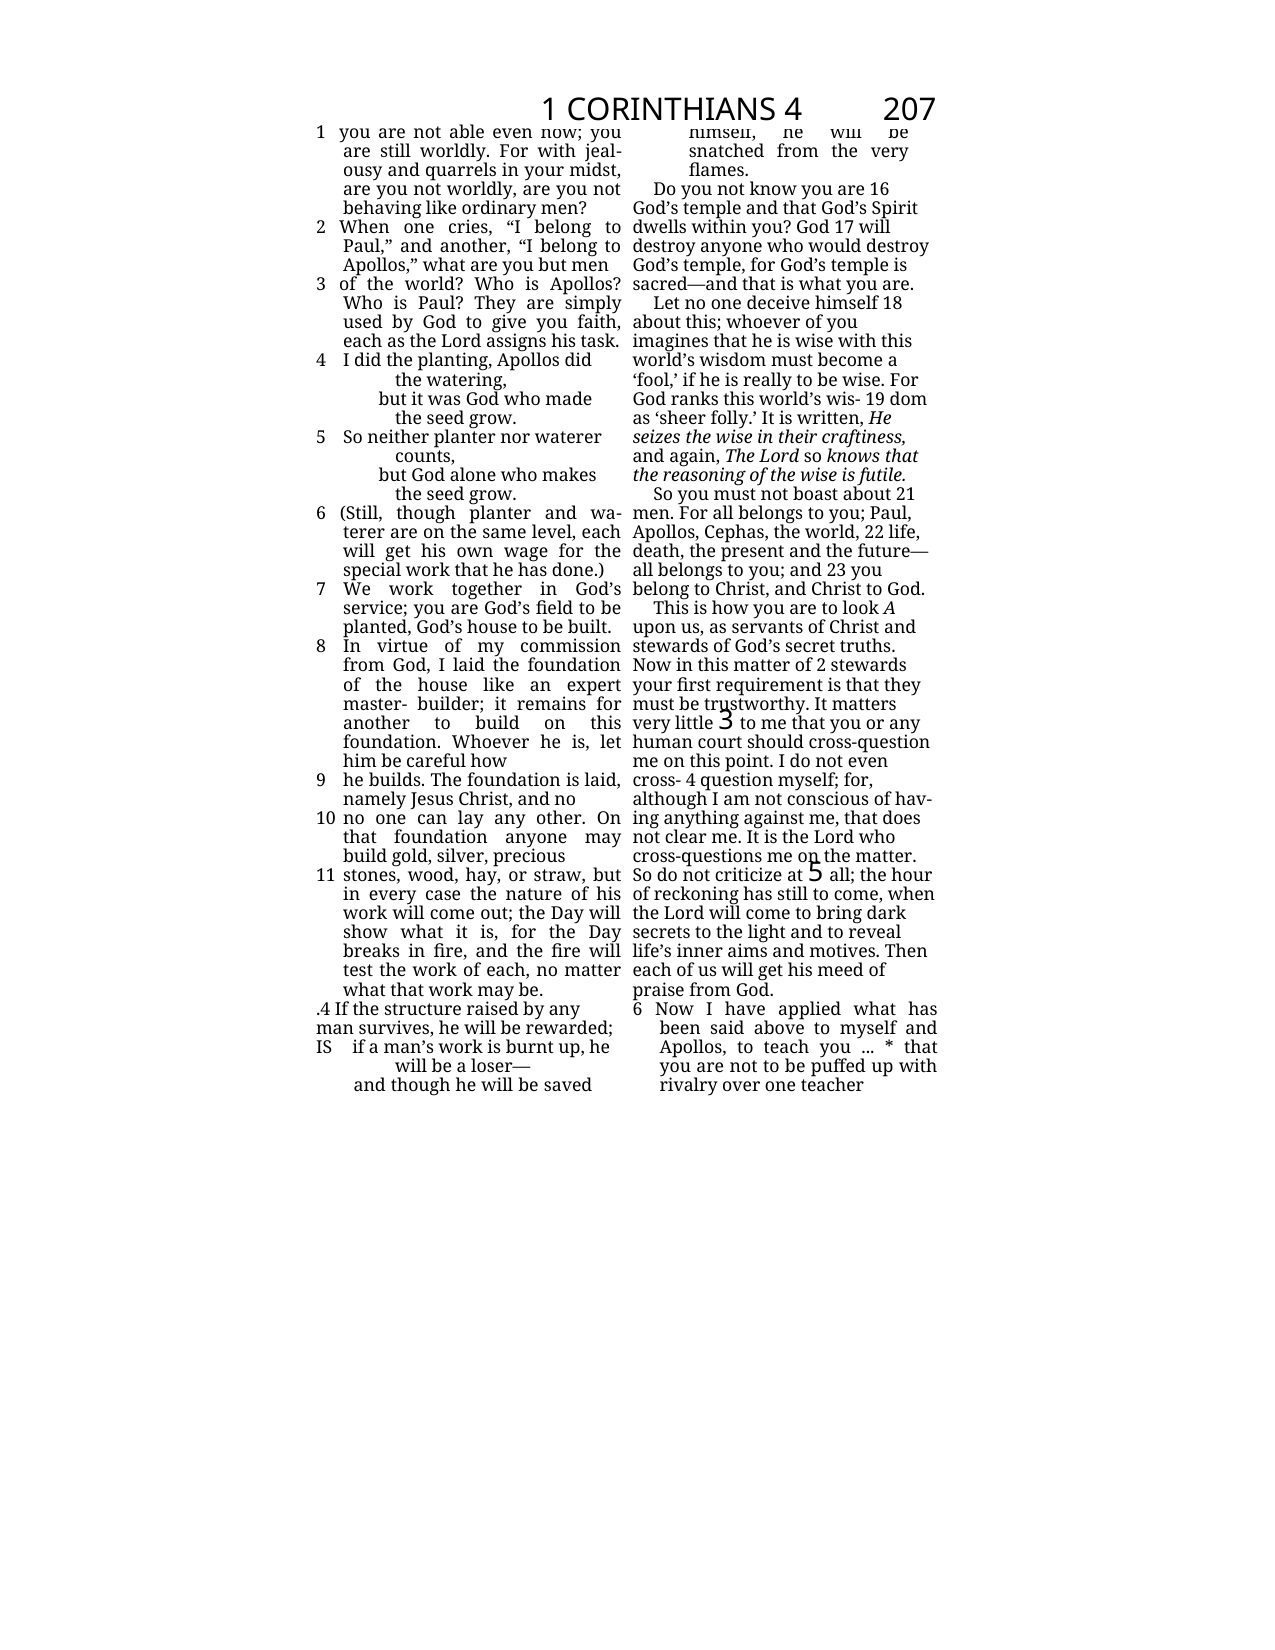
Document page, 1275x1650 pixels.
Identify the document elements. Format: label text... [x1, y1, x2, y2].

list of the world? Who is Apollos? Who is Paul? They are simply used by God to give you faith, each as the Lord assigns his task. [316, 275, 622, 352]
list I did the planting, Apollos did [316, 352, 622, 371]
text .4 If the structure raised by any man survives, he will be rewarded; [316, 1000, 622, 1038]
text So you must not boast about 21 men. For all belongs to you; Paul, Apollos, Cephas, the world, 22 life, death, the present and the future—all belongs to you; and 23 you belong to Christ, and Christ to God. [632, 485, 938, 599]
text Let no one deceive himself 18 about this; whoever of you imagines that he is wise with this world’s wisdom must become a ‘fool,’ if he is really to be wise. For God ranks this world’s wis- 19 dom as ‘sheer folly.’ It is writ­ten, He seizes the wise in their craftiness, and again, The Lord so knows that the reasoning of the wise is futile. [632, 294, 938, 485]
text himself, he will be snatched from the very flames. [670, 129, 909, 180]
list So neither planter nor waterer [316, 428, 622, 447]
text the watering, [395, 371, 622, 390]
list Now I have applied what has been said above to myself and Apollos, to teach you ... * that you are not to be puffed up with rivalry over one teacher [632, 1000, 938, 1095]
list you are not able even now; you are still worldly. For with jeal­ousy and quarrels in your midst, are you not worldly, are you not behaving like ordinary men? [316, 123, 622, 218]
text counts, [395, 447, 622, 466]
text IS if a man’s work is burnt up, he will be a loser— [316, 1038, 622, 1076]
text This is how you are to look A upon us, as servants of Christ and stewards of God’s secret truths. Now in this matter of 2 stewards your first requirement is that they must be trust­worthy. It matters very little 3 to me that you or any human court should cross-question me on this point. I do not even cross- 4 question myself; for, although I am not conscious of hav­ing anything against me, that does not clear me. It is the Lord who cross-questions me on the matter. So do not criticize at 5 all; the hour of reckoning has still to come, when the Lord will come to bring dark secrets to the light and to reveal life’s inner aims and motives. Then each of us will get his meed of praise from God. [632, 599, 938, 1000]
text but it was God who made the seed grow. [378, 390, 622, 428]
list We work together in God’s service; you are God’s field to be planted, God’s house to be built. [316, 580, 622, 638]
list no one can lay any other. On that foundation anyone may build gold, silver, precious [316, 809, 622, 866]
list (Still, though planter and wa­terer are on the same level, each will get his own wage for the spe­cial work that he has done.) [316, 504, 622, 580]
list When one cries, “I belong to Paul,” and another, “I belong to Apollos,” what are you but men [316, 218, 622, 275]
list In virtue of my commission from God, I laid the foundation of the house like an expert master- builder; it remains for another to build on this foundation. Who­ever he is, let him be careful how [316, 638, 622, 771]
list stones, wood, hay, or straw, but in every case the nature of his work will come out; the Day will show what it is, for the Day breaks in fire, and the fire will test the work of each, no matter what that work may be. [316, 866, 622, 1000]
list he builds. The foundation is laid, namely Jesus Christ, and no [316, 771, 622, 809]
text but God alone who makes the seed grow. [378, 466, 622, 504]
text and though he will be saved [353, 1076, 592, 1095]
text Do you not know you are 16 God’s temple and that God’s Spirit dwells within you? God 17 will destroy anyone who would destroy God’s temple, for God’s temple is sacred—and that is what you are. [632, 180, 938, 294]
